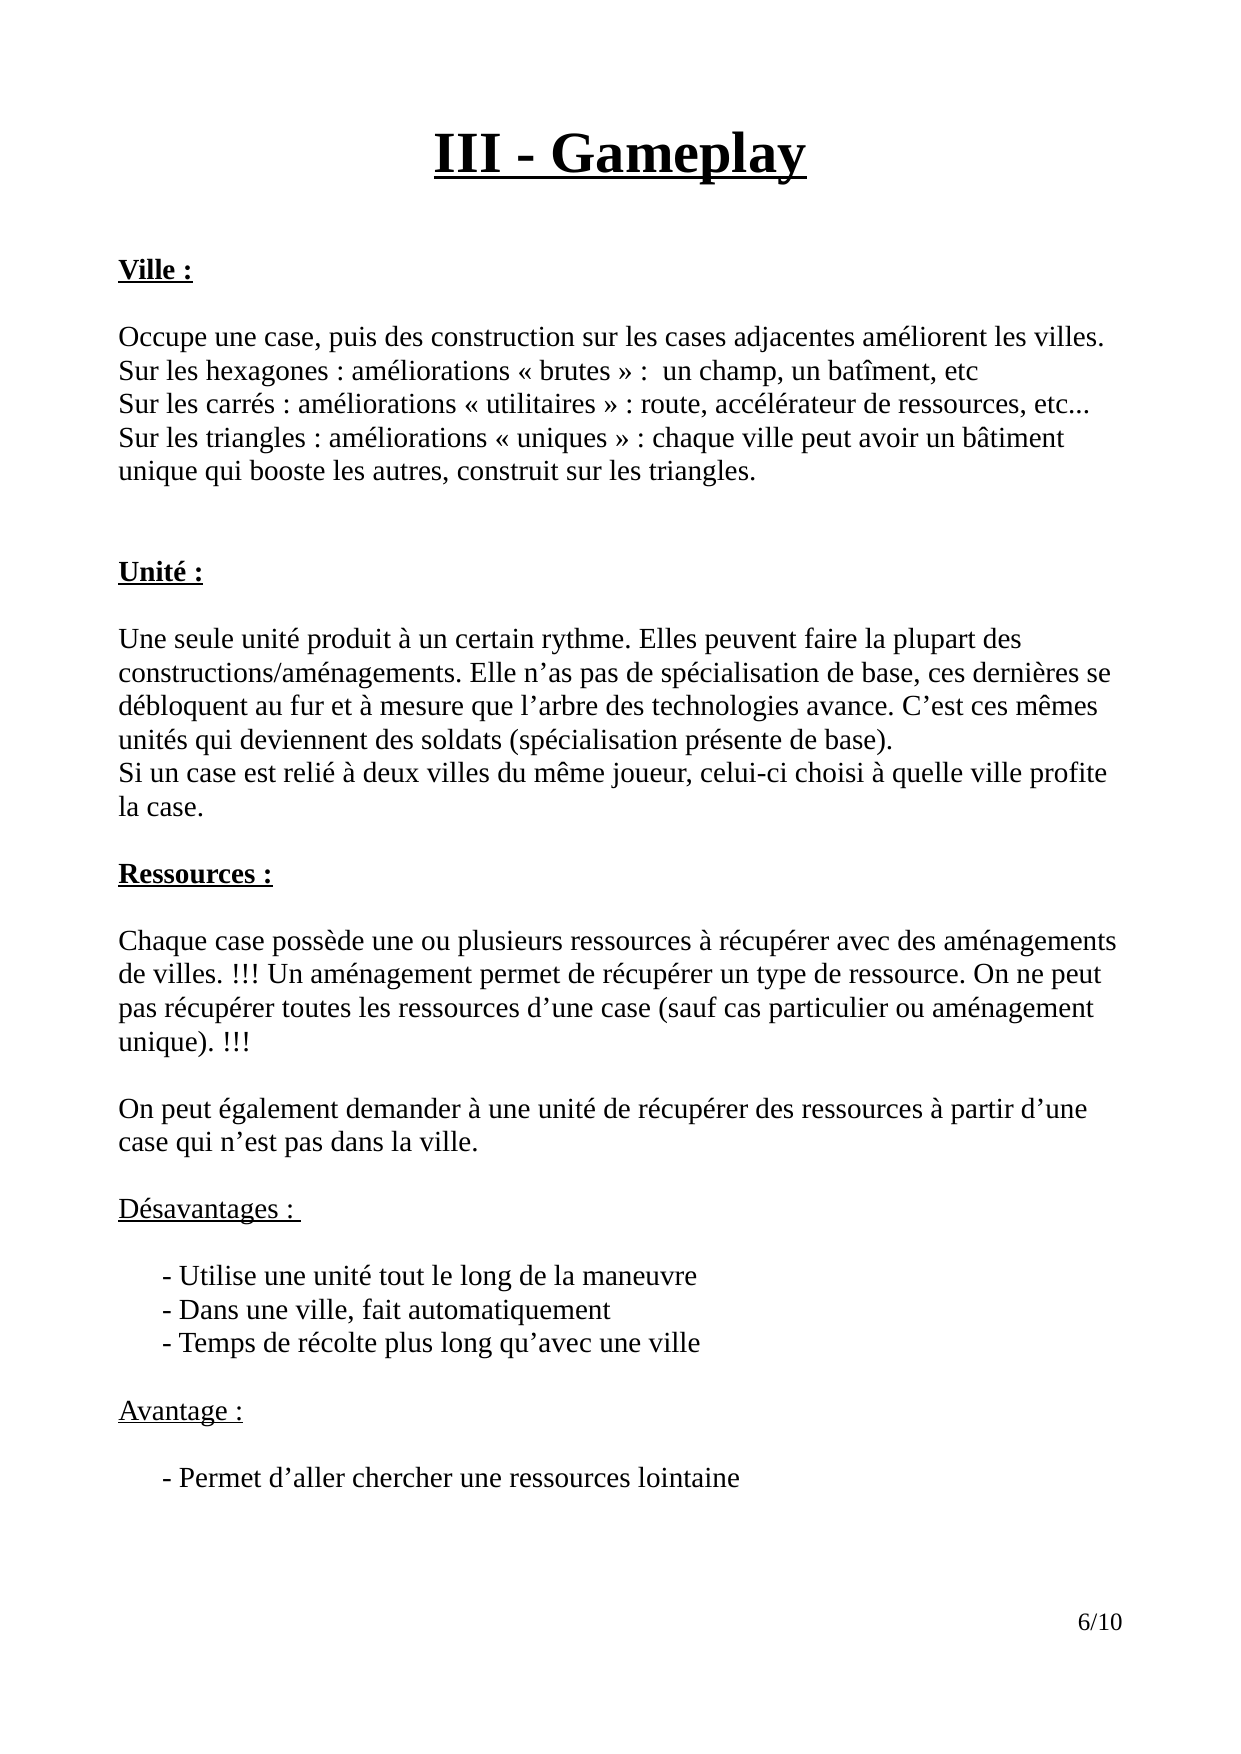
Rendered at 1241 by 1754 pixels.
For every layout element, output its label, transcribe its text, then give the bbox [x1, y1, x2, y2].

text III - Gameplay [118, 118, 1122, 185]
text Une seule unité produit à un certain rythme. Elles peuvent faire la plupart des constructions/aménagements. Elle n’as pas de spécialisation de base, ces dernières se débloquent au fur et à mesure que l’arbre des technologies avance. C’est ces mêmes unités qui deviennent des soldats (spécialisation présente de base). [118, 621, 1122, 755]
text - Utilise une unité tout le long de la maneuvre [118, 1258, 1122, 1292]
text Sur les hexagones : améliorations « brutes » : un champ, un batîment, etc [118, 353, 1122, 386]
text Ville : [118, 252, 1122, 286]
text Ressources : [118, 856, 1122, 889]
text Si un case est relié à deux villes du même joueur, celui-ci choisi à quelle ville profite la case. [118, 755, 1122, 822]
text Occupe une case, puis des construction sur les cases adjacentes améliorent les villes. [118, 319, 1122, 353]
text Sur les triangles : améliorations « uniques » : chaque ville peut avoir un bâtiment unique qui booste les autres, construit sur les triangles. [118, 420, 1122, 487]
text Sur les carrés : améliorations « utilitaires » : route, accélérateur de ressources, etc... [118, 386, 1122, 420]
text - Temps de récolte plus long qu’avec une ville [118, 1326, 1122, 1359]
text Unité : [118, 554, 1122, 588]
text - Dans une ville, fait automatiquement [118, 1292, 1122, 1326]
text Chaque case possède une ou plusieurs ressources à récupérer avec des aménagements de villes. !!! Un aménagement permet de récupérer un type de ressource. On ne peut pas récupérer toutes les ressources d’une case (sauf cas particulier ou aménagement unique). !!! [118, 923, 1122, 1057]
text - Permet d’aller chercher une ressources lointaine [118, 1460, 1122, 1493]
text Avantage : [118, 1393, 1122, 1426]
text On peut également demander à une unité de récupérer des ressources à partir d’une case qui n’est pas dans la ville. [118, 1091, 1122, 1158]
text Désavantages : [118, 1191, 1122, 1225]
